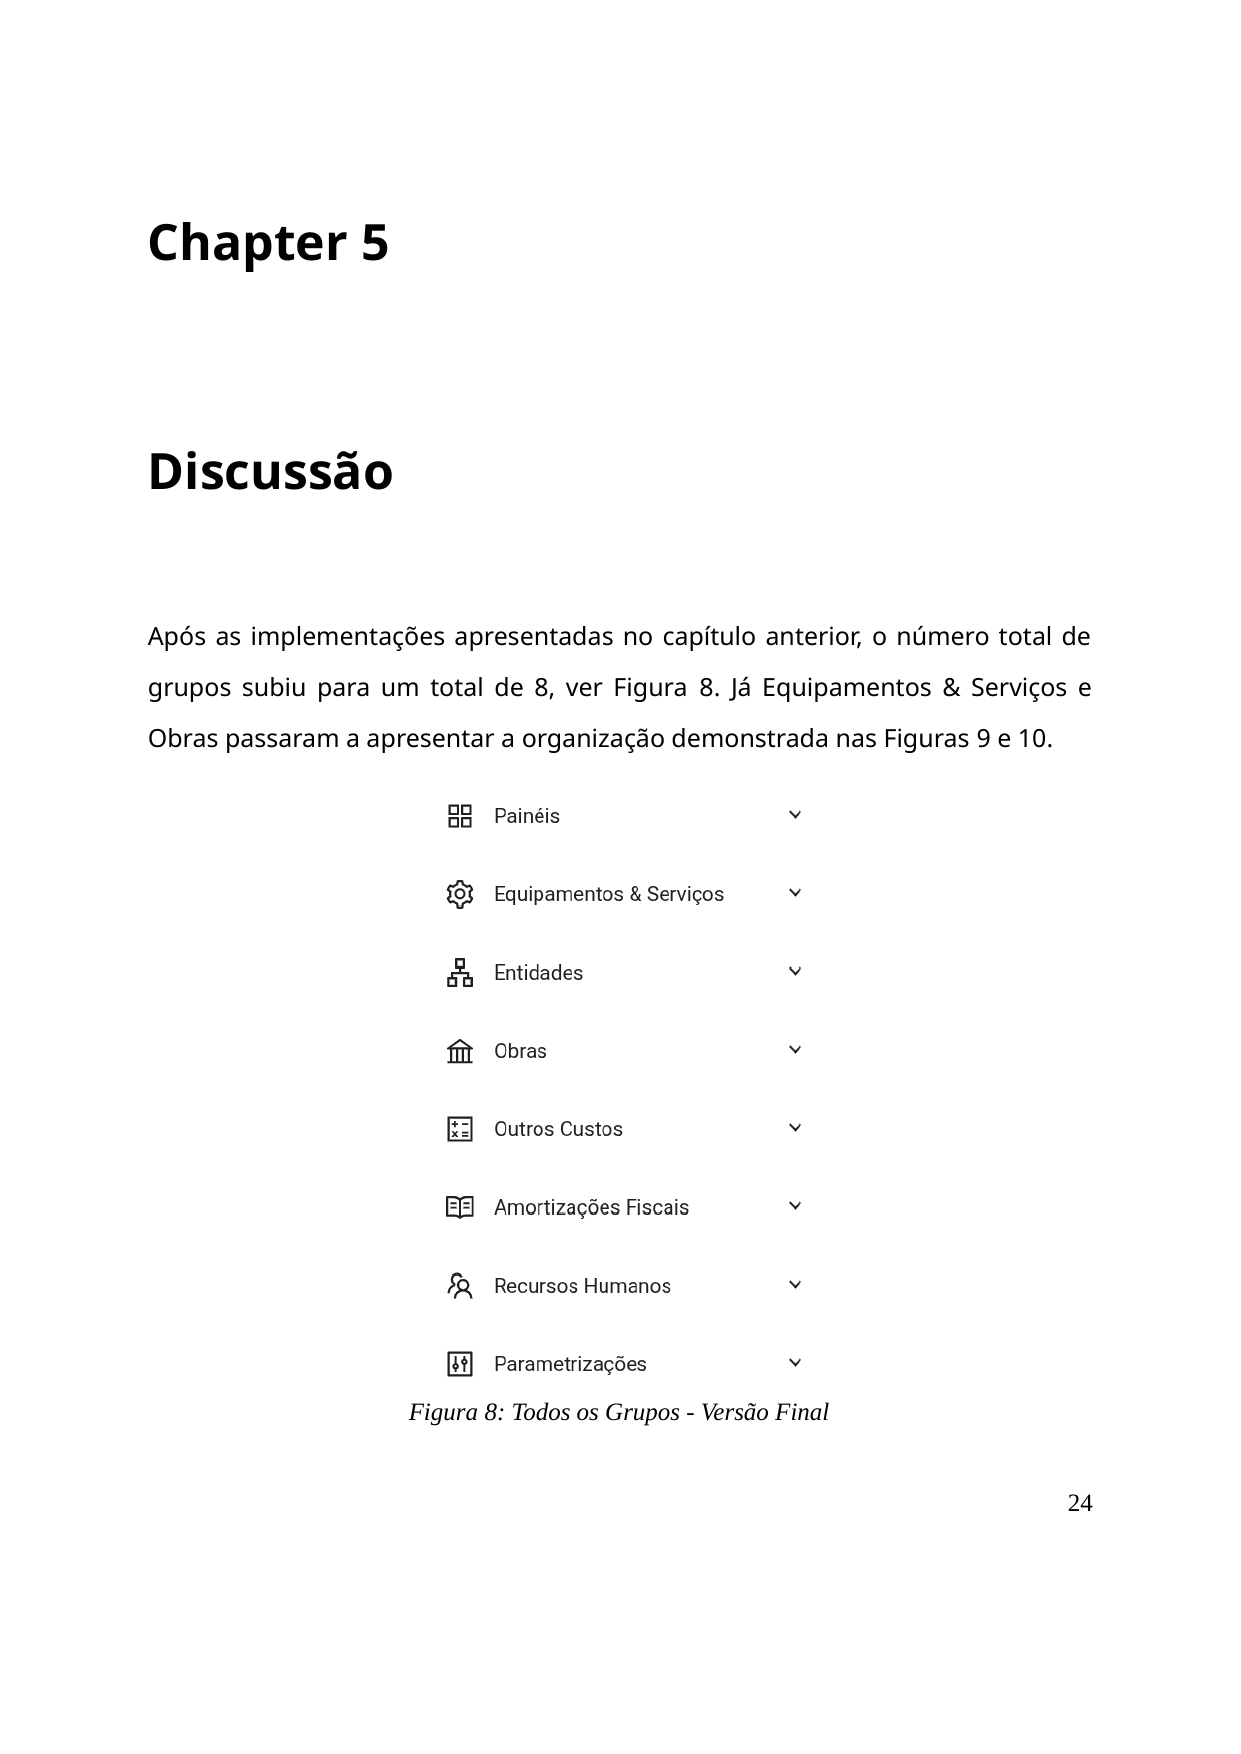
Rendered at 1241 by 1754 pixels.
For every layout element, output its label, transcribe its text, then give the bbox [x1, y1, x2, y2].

text Figura 8: Todos os Grupos - Versão Final [408, 1398, 832, 1426]
text Após as implementações apresentadas no capítulo anterior, o número total de grupos subiu para um total de 8, ver Figura 8. Já Equipamentos & Serviços e Obras passaram a apresentar a organização demonstrada nas Figuras 9 e 10. [148, 619, 1093, 755]
subtitle Discussão [148, 436, 1093, 504]
picture [408, 784, 832, 1398]
text Chapter 5 [148, 207, 1093, 275]
